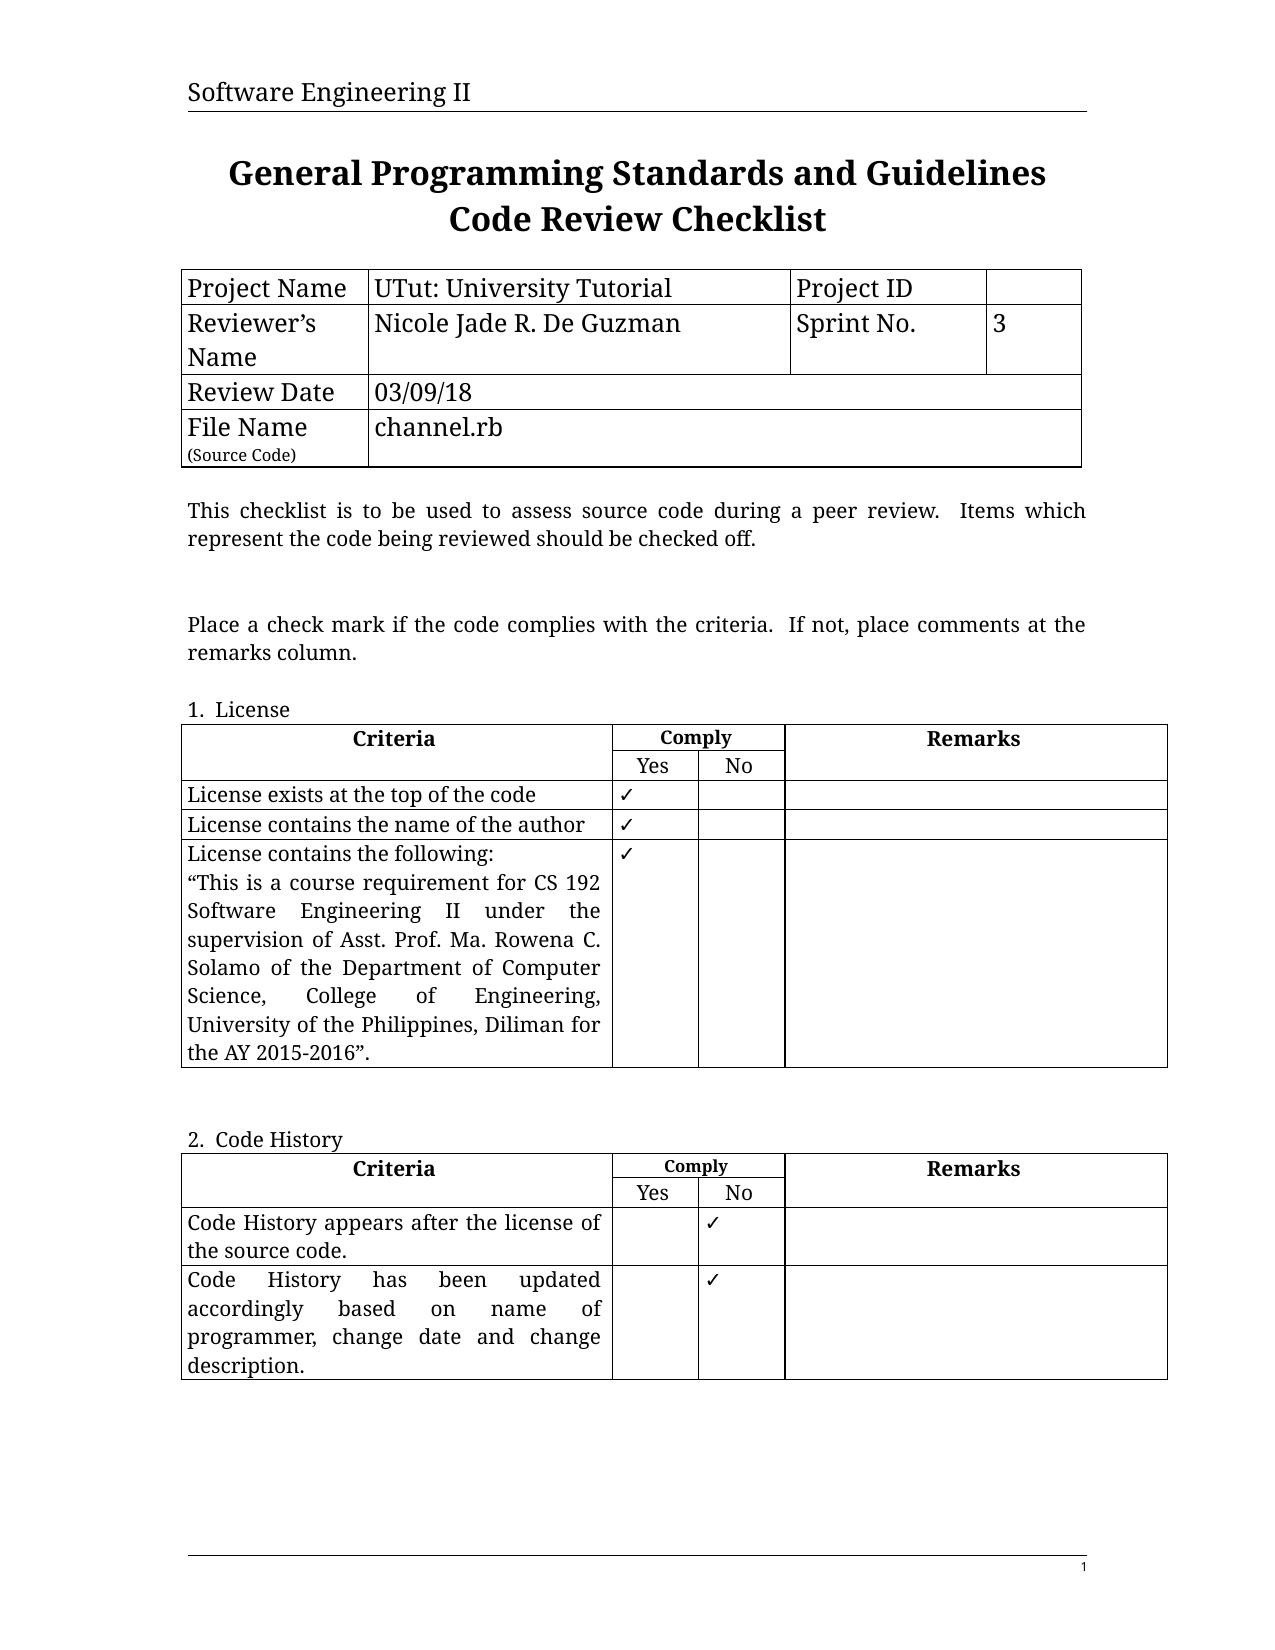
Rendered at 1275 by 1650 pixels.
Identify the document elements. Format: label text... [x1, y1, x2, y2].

table_cell No [774, 751, 784, 779]
table_cell [1156, 810, 1167, 838]
table_cell Reviewer’s Name [357, 305, 368, 373]
table_cell 03/09/18 [1070, 375, 1081, 409]
table_header Comply [774, 725, 784, 750]
table_header Comply [613, 725, 618, 750]
table_cell [786, 810, 791, 838]
table_header Project Name [357, 270, 368, 304]
table_header Comply [774, 1154, 784, 1177]
text Place a check mark if the code complies with the criteria. If not, place comments at the remarks column. [187, 610, 1087, 667]
text This checklist is to be used to assess source code during a peer review. Items which represent the code being reviewed should be checked off. [187, 496, 1087, 553]
table_cell [774, 781, 784, 809]
table_cell [786, 1208, 1167, 1264]
table_header Remarks [786, 725, 1167, 779]
text 2. Code History [187, 1125, 1087, 1153]
table_header [1070, 270, 1081, 304]
table_cell [786, 781, 791, 809]
table_cell Yes [687, 751, 698, 779]
text General Programming Standards and Guidelines Code Review Checklist [187, 150, 1087, 241]
table_cell 3 [987, 305, 1081, 373]
table_header Project ID [976, 270, 986, 304]
table_cell Yes [687, 1178, 698, 1207]
table_cell channel.rb [369, 410, 1081, 466]
table_cell Yes [613, 1178, 618, 1207]
table_cell 03/09/18 [369, 375, 374, 409]
table_cell ✓ [687, 810, 698, 838]
table_header Criteria [182, 725, 612, 779]
table_cell ✓ [699, 1208, 784, 1264]
table_cell ✓ [687, 781, 698, 809]
table_cell [1156, 781, 1167, 809]
table_cell File Name (Source Code) [357, 410, 368, 466]
table_cell [699, 810, 704, 838]
table_cell [699, 781, 704, 809]
table_cell Yes [613, 751, 618, 779]
table_cell [786, 840, 1167, 1067]
table_cell [786, 1266, 1167, 1379]
table_cell Sprint No. [791, 305, 986, 373]
table_cell [699, 840, 784, 1067]
table_cell [613, 1208, 698, 1264]
table_cell ✓ [613, 781, 618, 809]
table_cell No [774, 1178, 784, 1207]
table_cell [613, 1266, 698, 1379]
table_cell [774, 810, 784, 838]
table_cell Reviewer’s Name [182, 305, 187, 373]
table_header [987, 270, 992, 304]
table_cell ✓ [613, 810, 618, 838]
table_header Criteria [182, 1154, 612, 1207]
table_cell Nicole Jade R. De Guzman [369, 305, 790, 373]
table_cell ✓ [699, 1266, 784, 1379]
table_cell Review Date [357, 375, 368, 409]
table_header Remarks [786, 1154, 1167, 1207]
table_cell ✓ [613, 840, 698, 1067]
table_cell No [699, 1178, 704, 1207]
text 1. License [187, 695, 1087, 723]
table_cell No [699, 751, 704, 779]
